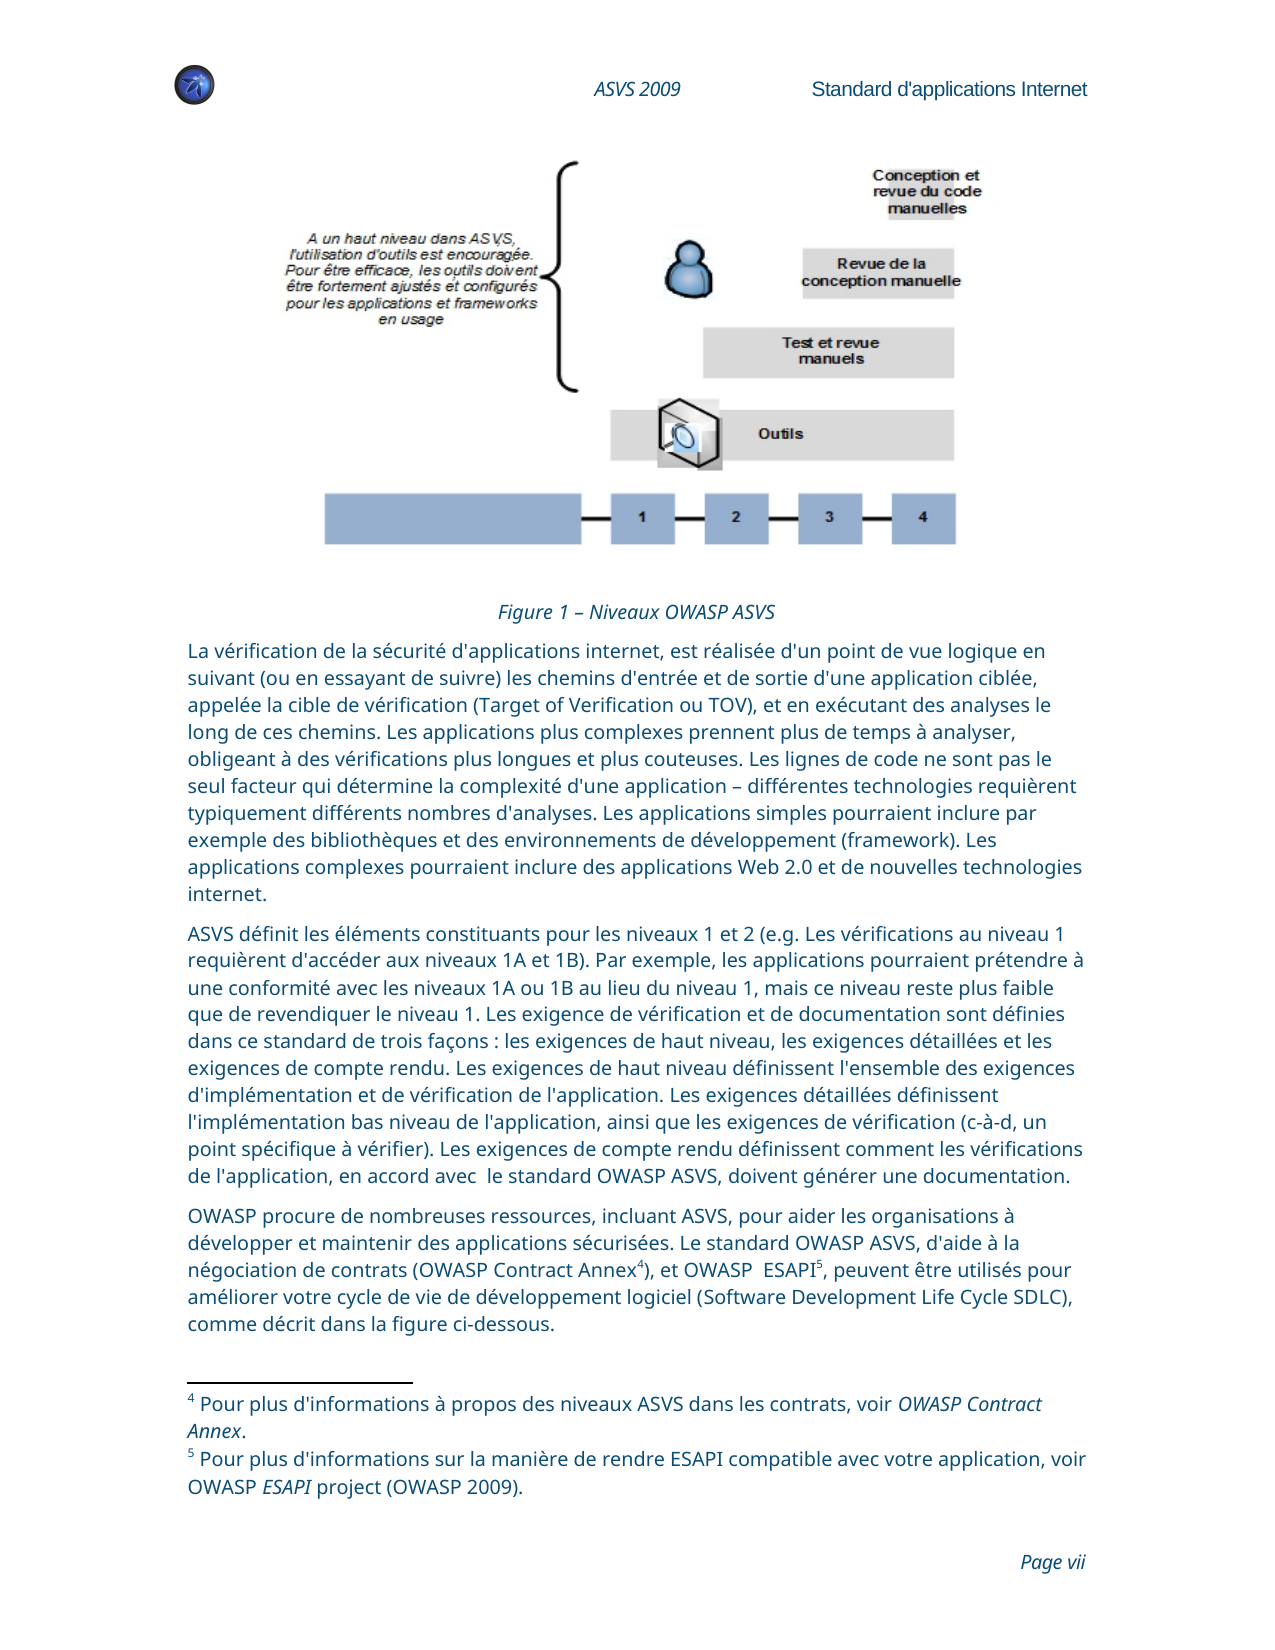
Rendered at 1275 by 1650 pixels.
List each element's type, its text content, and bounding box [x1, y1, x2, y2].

text OWASP procure de nombreuses ressources, incluant ASVS, pour aider les organisations à développer et maintenir des applications sécurisées. Le standard OWASP ASVS, d'aide à la négociation de contrats (OWASP Contract Annex), et OWASP ESAPI, peuvent être utilisés pour améliorer votre cycle de vie de développement logiciel (Software Development Life Cycle SDLC), comme décrit dans la figure ci-dessous. [187, 1202, 1087, 1337]
picture [173, 64, 216, 106]
text Figure 1 – Niveaux OWASP ASVS [187, 598, 1087, 625]
text La vérification de la sécurité d'applications internet, est réalisée d'un point de vue logique en suivant (ou en essayant de suivre) les chemins d'entrée et de sortie d'une application ciblée, appelée la cible de vérification (Target of Verification ou TOV), et en exécutant des analyses le long de ces chemins. Les applications plus complexes prennent plus de temps à analyser, obligeant à des vérifications plus longues et plus couteuses. Les lignes de code ne sont pas le seul facteur qui détermine la complexité d'une application – différentes technologies requièrent typiquement différents nombres d'analyses. Les applications simples pourraient inclure par exemple des bibliothèques et des environnements de développement (framework). Les applications complexes pourraient inclure des applications Web 2.0 et de nouvelles technologies internet. [187, 637, 1087, 907]
text Pour plus d'informations sur la manière de rendre ESAPI compatible avec votre application, voir OWASP ESAPI project (OWASP 2009). [187, 1444, 1087, 1500]
picture [273, 150, 1002, 559]
text Pour plus d'informations à propos des niveaux ASVS dans les contrats, voir OWASP Contract Annex. [187, 1389, 1087, 1444]
text ASVS définit les éléments constituants pour les niveaux 1 et 2 (e.g. Les vérifications au niveau 1 requièrent d'accéder aux niveaux 1A et 1B). Par exemple, les applications pourraient prétendre à une conformité avec les niveaux 1A ou 1B au lieu du niveau 1, mais ce niveau reste plus faible que de revendiquer le niveau 1. Les exigence de vérification et de documentation sont définies dans ce standard de trois façons : les exigences de haut niveau, les exigences détaillées et les exigences de compte rendu. Les exigences de haut niveau définissent l'ensemble des exigences d'implémentation et de vérification de l'application. Les exigences détaillées définissent l'implémentation bas niveau de l'application, ainsi que les exigences de vérification (c-à-d, un point spécifique à vérifier). Les exigences de compte rendu définissent comment les vérifications de l'application, en accord avec le standard OWASP ASVS, doivent générer une documentation. [187, 920, 1087, 1189]
